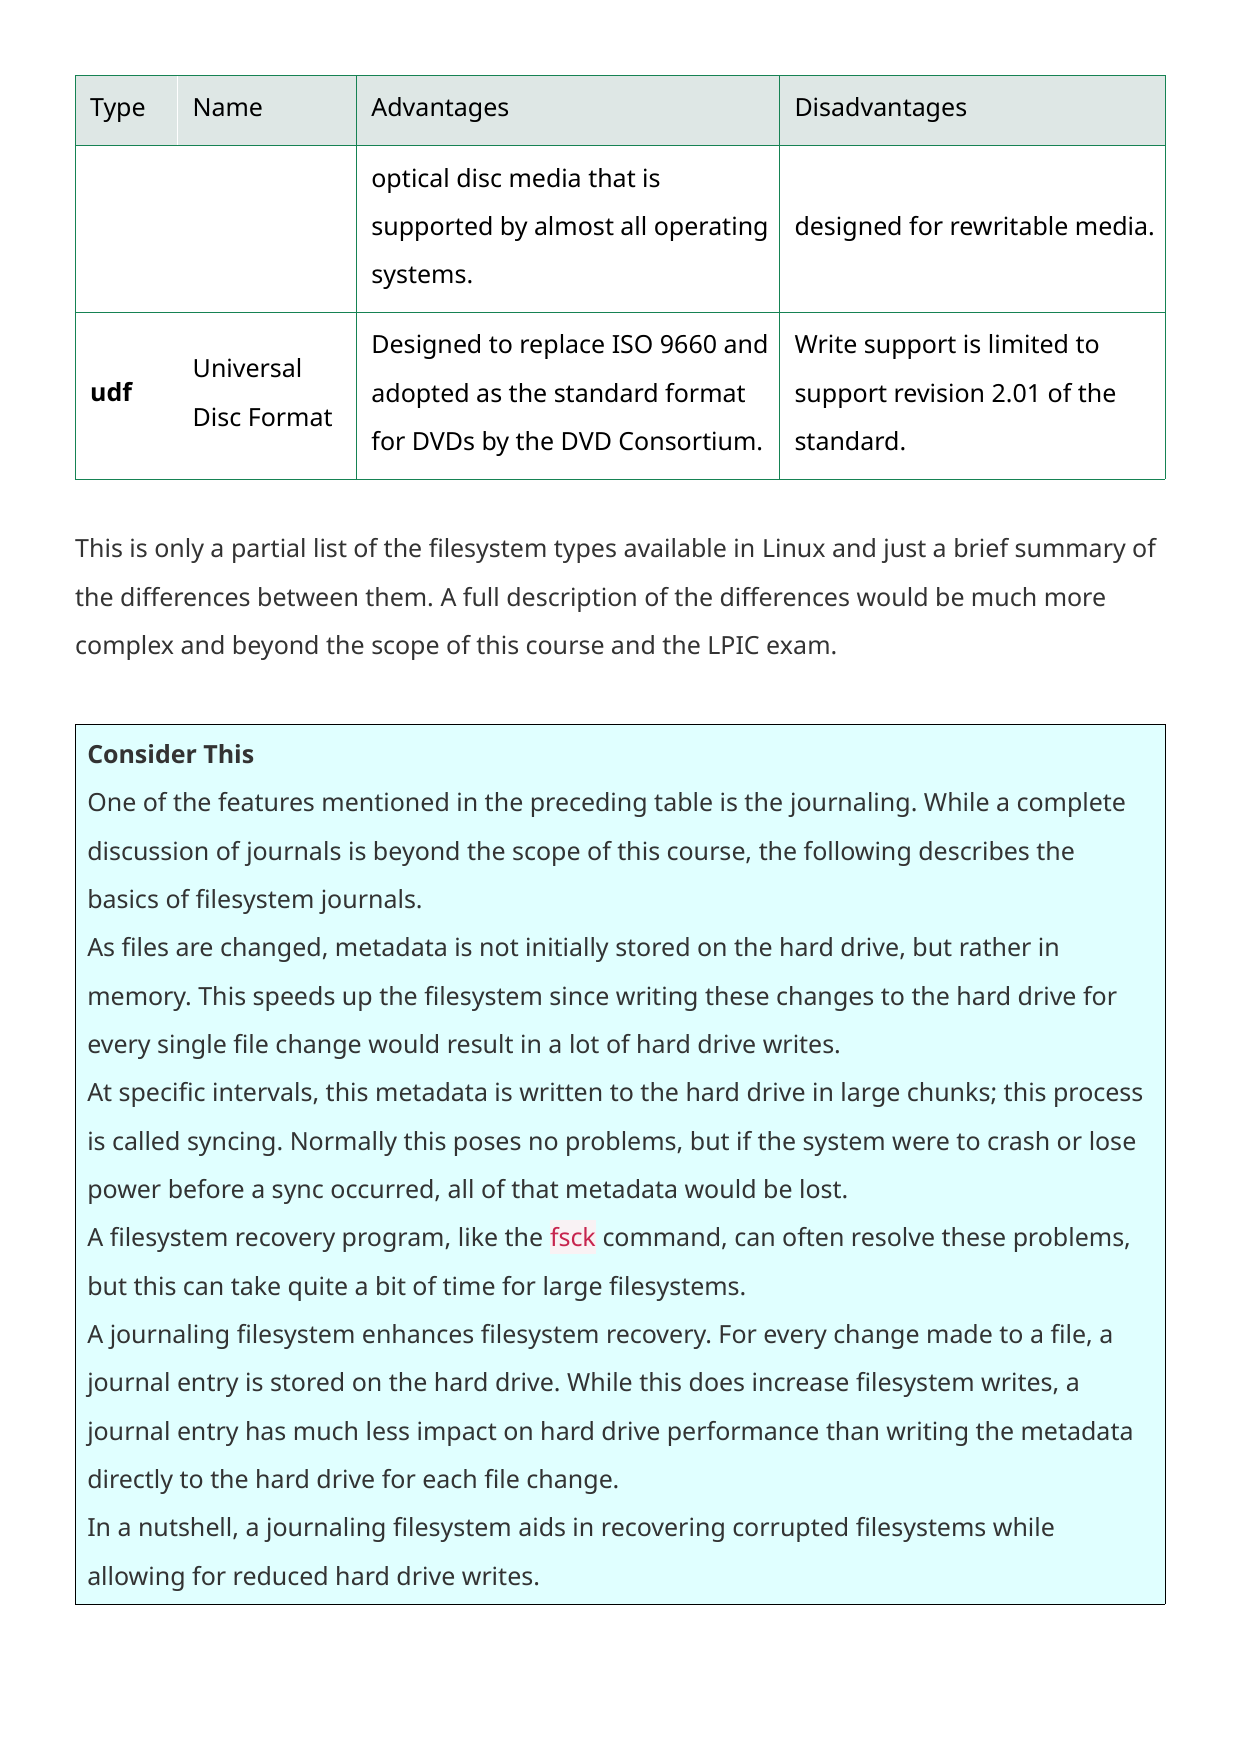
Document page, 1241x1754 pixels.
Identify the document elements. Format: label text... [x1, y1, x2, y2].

text One of the features mentioned in the preceding table is the journaling. While a complete discussion of journals is beyond the scope of this course, the following describes the basics of filesystem journals. [76, 773, 1165, 916]
text Consider This [76, 725, 1165, 771]
table_cell udf [76, 313, 177, 479]
table_cell optical disc media that is supported by almost all operating systems. [357, 146, 779, 312]
table_cell Designed to replace ISO 9660 and adopted as the standard format for DVDs by the DVD Consortium. [357, 313, 779, 479]
text In a nutshell, a journaling filesystem aids in recovering corrupted filesystems while allowing for reduced hard drive writes. [76, 1498, 1165, 1604]
table_cell designed for rewritable media. [780, 146, 1165, 312]
text A filesystem recovery program, like the fsck command, can often resolve these problems, but this can take quite a bit of time for large filesystems. [76, 1208, 1165, 1302]
table_header Name [178, 76, 356, 145]
table_cell Write support is limited to support revision 2.01 of the standard. [780, 313, 1165, 479]
table_cell [178, 146, 356, 312]
list This is only a partial list of the filesystem types available in Linux and just a brief summary of the differences between them. A full description of the differences would be much more complex and beyond the scope of this course and the LPIC exam. [75, 531, 1165, 662]
table_header Advantages [357, 76, 779, 145]
table_cell [76, 146, 177, 312]
text As files are changed, metadata is not initially stored on the hard drive, but rather in memory. This speeds up the filesystem since writing these changes to the hard drive for every single file change would result in a lot of hard drive writes. [76, 918, 1165, 1061]
table_header Disadvantages [780, 76, 1165, 145]
table_header Type [76, 76, 177, 145]
text At specific intervals, this metadata is written to the hard drive in large chunks; this process is called syncing. Normally this poses no problems, but if the system were to crash or lose power before a sync occurred, all of that metadata would be lost. [76, 1063, 1165, 1206]
table_cell Universal Disc Format [178, 313, 356, 479]
text A journaling filesystem enhances filesystem recovery. For every change made to a file, a journal entry is stored on the hard drive. While this does increase filesystem writes, a journal entry has much less impact on hard drive performance than writing the metadata directly to the hard drive for each file change. [76, 1304, 1165, 1496]
